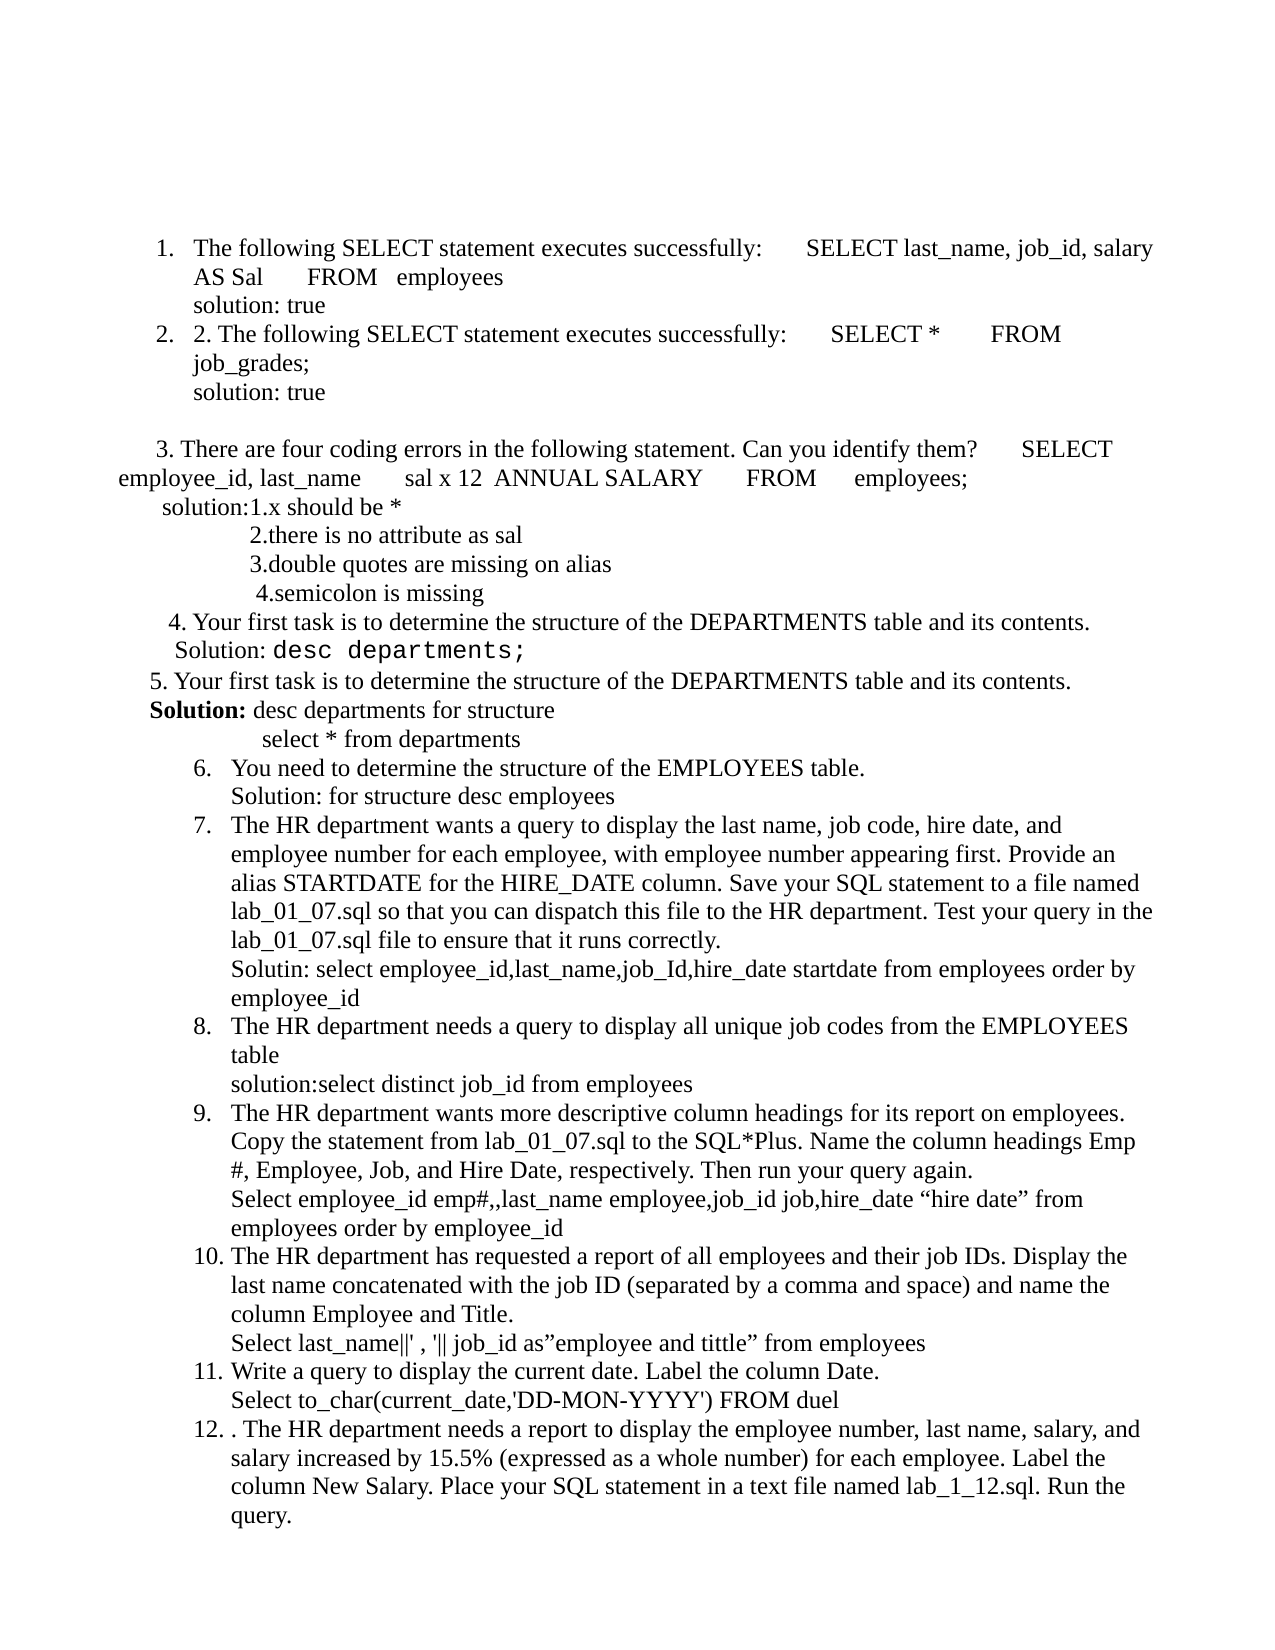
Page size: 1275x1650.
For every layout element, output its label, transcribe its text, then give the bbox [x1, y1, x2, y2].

list Solution: for structure desc employees [193, 781, 1157, 810]
list Write a query to display the current date. Label the column Date. [193, 1356, 1157, 1385]
list Select to_char(current_date,'DD-MON-YYYY') FROM duel [193, 1385, 1157, 1414]
list The HR department needs a query to display all unique job codes from the EMPLOYEES table [193, 1011, 1157, 1069]
list Select last_name||' , '|| job_id as”employee and tittle” from employees [193, 1328, 1157, 1356]
text Solution: desc departments; [118, 636, 1157, 666]
list 2. The following SELECT statement executes successfully: SELECT * FROM job_grades; [156, 319, 1157, 377]
list . The HR department needs a report to display the employee number, last name, salary, and salary increased by 15.5% (expressed as a whole number) for each employee. Label the column New Salary. Place your SQL statement in a text file named lab_1_12.sql. Run the query. [193, 1414, 1157, 1529]
list The HR department wants a query to display the last name, job code, hire date, and employee number for each employee, with employee number appearing first. Provide an alias STARTDATE for the HIRE_DATE column. Save your SQL statement to a file named lab_01_07.sql so that you can dispatch this file to the HR department. Test your query in the lab_01_07.sql file to ensure that it runs correctly. [193, 810, 1157, 954]
text select * from departments [118, 724, 1157, 753]
text 4.semicolon is missing [118, 578, 1157, 607]
list The following SELECT statement executes successfully: SELECT last_name, job_id, salary AS Sal FROM employees [156, 233, 1157, 291]
list The HR department wants more descriptive column headings for its report on employees. Copy the statement from lab_01_07.sql to the SQL*Plus. Name the column headings Emp #, Employee, Job, and Hire Date, respectively. Then run your query again. [193, 1098, 1157, 1184]
text 4. Your first task is to determine the structure of the DEPARTMENTS table and its contents. [118, 607, 1157, 636]
text 5. Your first task is to determine the structure of the DEPARTMENTS table and its contents. [118, 666, 1157, 695]
list The HR department has requested a report of all employees and their job IDs. Display the last name concatenated with the job ID (separated by a comma and space) and name the column Employee and Title. [193, 1241, 1157, 1328]
list You need to determine the structure of the EMPLOYEES table. [193, 753, 1157, 781]
text 3. There are four coding errors in the following statement. Can you identify them? SELECT employee_id, last_name sal x 12 ANNUAL SALARY FROM employees; [118, 434, 1157, 492]
list solution: true [156, 291, 1157, 319]
text Solution: desc departments for structure [118, 695, 1157, 724]
list Select employee_id emp#,,last_name employee,job_id job,hire_date “hire date” from employees order by employee_id [193, 1184, 1157, 1241]
text solution: true [118, 377, 1157, 406]
list solution:select distinct job_id from employees [193, 1069, 1157, 1098]
text 2.there is no attribute as sal [118, 521, 1157, 549]
text solution:1.x should be * [118, 492, 1157, 521]
text 3.double quotes are missing on alias [118, 549, 1157, 578]
list Solutin: select employee_id,last_name,job_Id,hire_date startdate from employees order by employee_id [193, 954, 1157, 1011]
